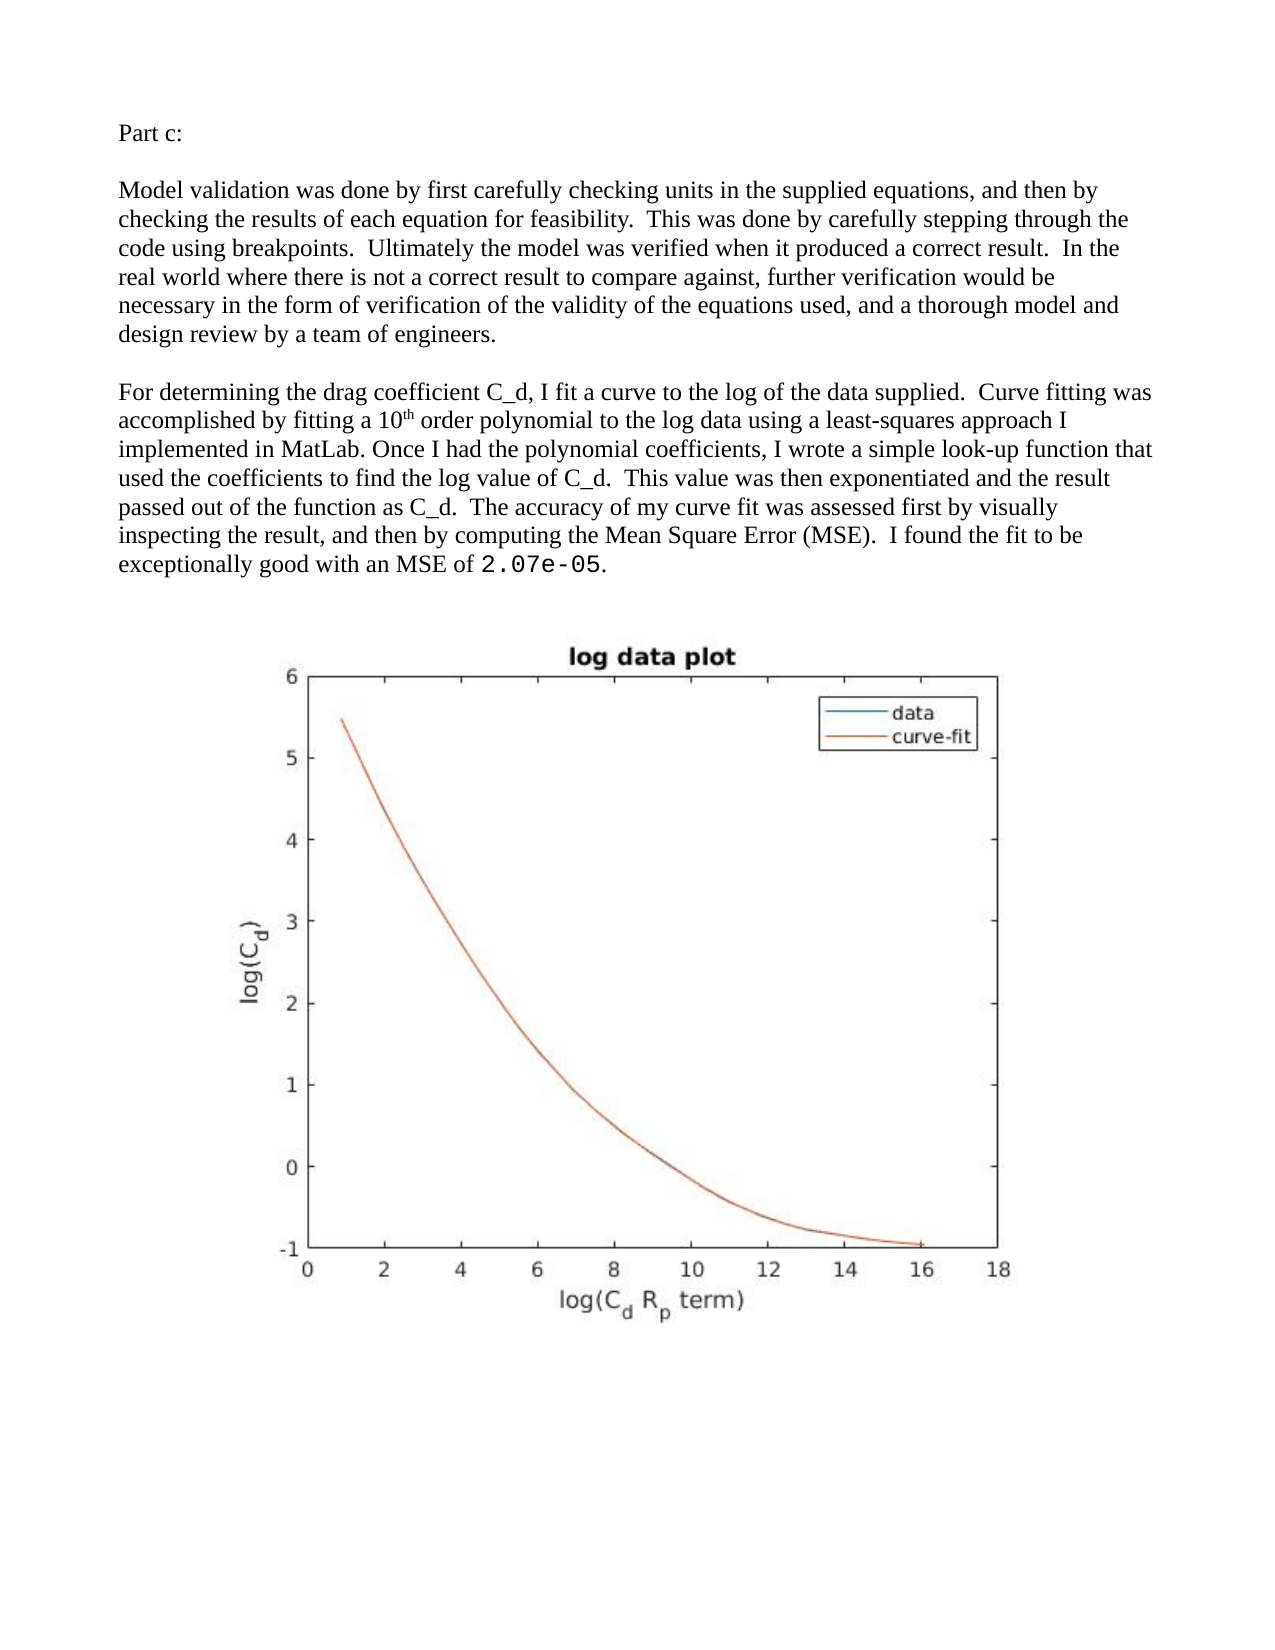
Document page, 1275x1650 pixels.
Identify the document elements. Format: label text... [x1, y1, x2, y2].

text Part c: [118, 118, 1157, 147]
picture [192, 623, 1083, 1327]
text For determining the drag coefficient C_d, I fit a curve to the log of the data supplied. Curve fitting was accomplished by fitting a 10th order polynomial to the log data using a least-squares approach I implemented in MatLab. Once I had the polynomial coefficients, I wrote a simple look-up function that used the coefficients to find the log value of C_d. This value was then exponentiated and the result passed out of the function as C_d. The accuracy of my curve fit was assessed first by visually inspecting the result, and then by computing the Mean Square Error (MSE). I found the fit to be exceptionally good with an MSE of 2.07e-05. [118, 377, 1157, 580]
text Model validation was done by first carefully checking units in the supplied equations, and then by checking the results of each equation for feasibility. This was done by carefully stepping through the code using breakpoints. Ultimately the model was verified when it produced a correct result. In the real world where there is not a correct result to compare against, further verification would be necessary in the form of verification of the validity of the equations used, and a thorough model and design review by a team of engineers. [118, 176, 1157, 348]
